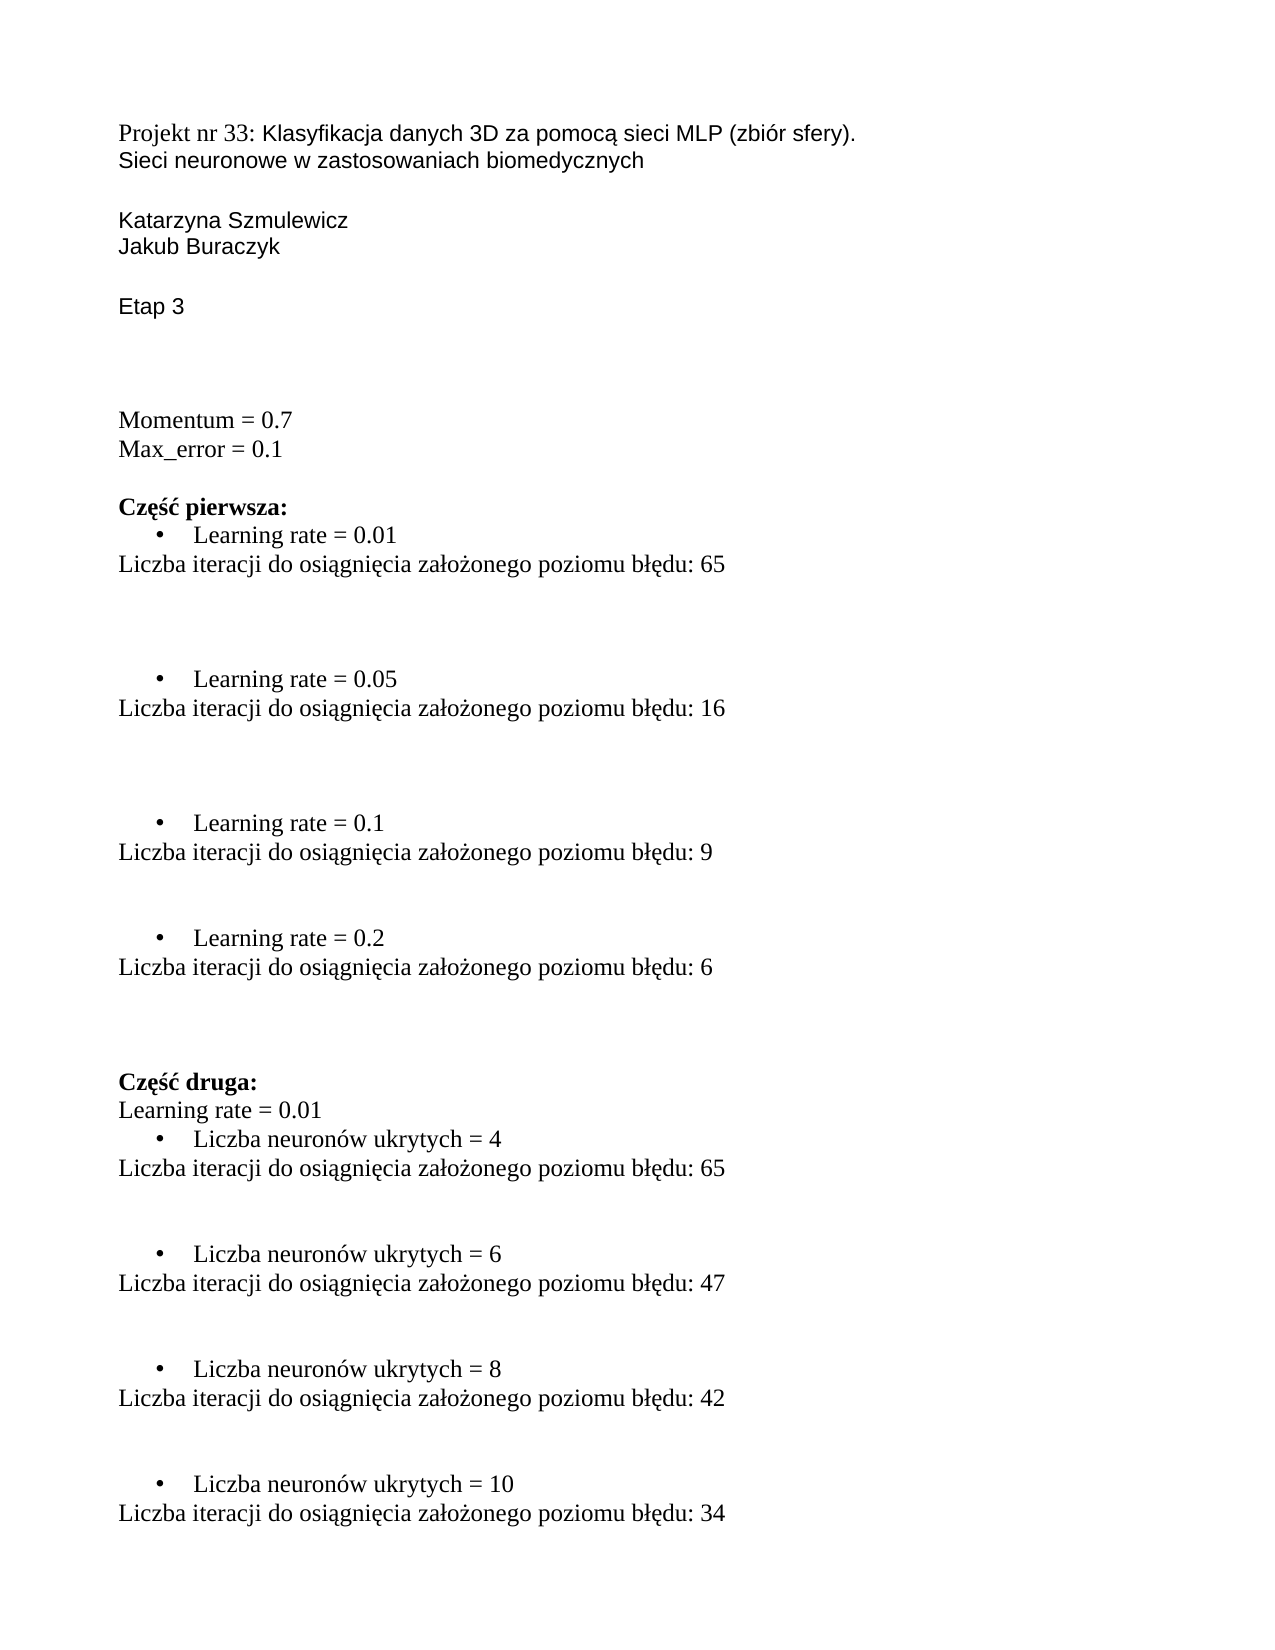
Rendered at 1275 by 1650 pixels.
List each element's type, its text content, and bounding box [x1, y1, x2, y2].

text Część pierwsza: [118, 492, 1157, 521]
text Liczba iteracji do osiągnięcia założonego poziomu błędu: 65 [118, 1153, 1157, 1182]
list Liczba neuronów ukrytych = 4 [156, 1124, 1157, 1153]
list Liczba neuronów ukrytych = 8 [156, 1354, 1157, 1383]
text Max_error = 0.1 [118, 434, 1157, 463]
text Learning rate = 0.01 [118, 1096, 1157, 1124]
list Liczba neuronów ukrytych = 10 [156, 1469, 1157, 1498]
text Projekt nr 33: Klasyfikacja danych 3D za pomocą sieci MLP (zbiór sfery). [118, 118, 1157, 147]
text Liczba iteracji do osiągnięcia założonego poziomu błędu: 9 [118, 837, 1157, 866]
list Liczba neuronów ukrytych = 6 [156, 1239, 1157, 1268]
text Część druga: [118, 1067, 1157, 1096]
text Etap 3 [118, 293, 1157, 319]
text Liczba iteracji do osiągnięcia założonego poziomu błędu: 47 [118, 1268, 1157, 1297]
list Learning rate = 0.05 [156, 664, 1157, 693]
text Liczba iteracji do osiągnięcia założonego poziomu błędu: 6 [118, 952, 1157, 981]
list Learning rate = 0.01 [156, 521, 1157, 549]
text Jakub Buraczyk [118, 233, 1157, 259]
text Sieci neuronowe w zastosowaniach biomedycznych [118, 147, 1157, 173]
text Liczba iteracji do osiągnięcia założonego poziomu błędu: 34 [118, 1498, 1157, 1527]
text Liczba iteracji do osiągnięcia założonego poziomu błędu: 42 [118, 1383, 1157, 1412]
text Liczba iteracji do osiągnięcia założonego poziomu błędu: 16 [118, 693, 1157, 722]
text Liczba iteracji do osiągnięcia założonego poziomu błędu: 65 [118, 549, 1157, 578]
list Learning rate = 0.1 [156, 808, 1157, 837]
text Katarzyna Szmulewicz [118, 207, 1157, 233]
list Learning rate = 0.2 [156, 923, 1157, 952]
text Momentum = 0.7 [118, 406, 1157, 434]
